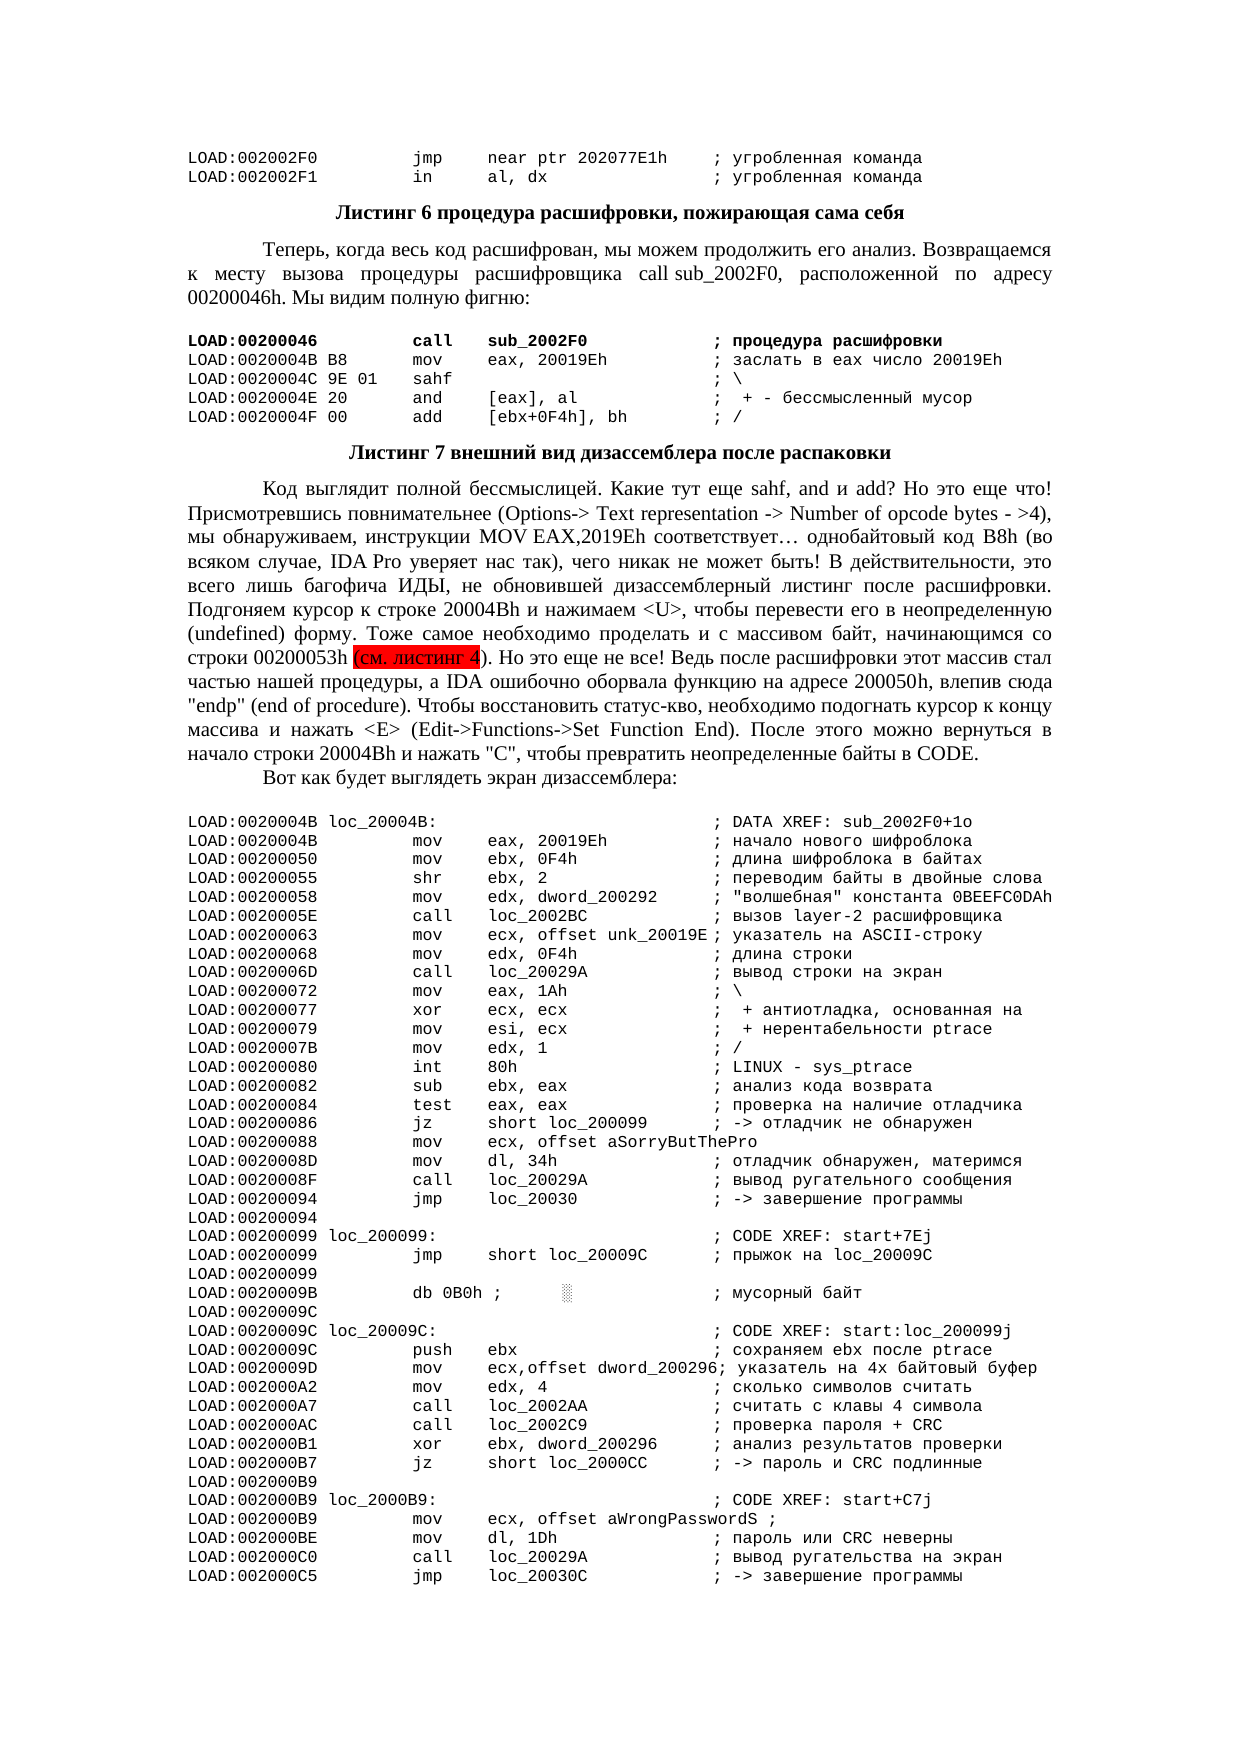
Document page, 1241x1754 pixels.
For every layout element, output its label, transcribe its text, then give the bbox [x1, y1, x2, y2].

text LOAD:00200084 test eax, eax ; проверка на наличие отладчика [187, 1096, 1053, 1115]
text LOAD:0020006D call loc_20029A ; вывод строки на экран [187, 964, 1053, 983]
text LOAD:0020009C push ebx ; сохраняем ebx после ptrace [187, 1341, 1053, 1360]
text Листинг 7 внешний вид дизассемблера после распаковки [187, 440, 1053, 464]
text LOAD:00200079 mov esi, ecx ; + нерентабельности ptrace [187, 1021, 1053, 1039]
text LOAD:0020004B B8 mov eax, 20019Eh ; заслать в eax число 20019Eh [187, 352, 1053, 371]
text LOAD:002000B9 mov ecx, offset aWrongPasswordS ; [187, 1511, 1053, 1530]
text Теперь, когда весь код расшифрован, мы можем продолжить его анализ. Возвращаемся к месту вызова процедуры расшифровщика call sub_2002F0, расположенной по адресу 00200046h. Мы видим полную фигню: [187, 237, 1053, 309]
text LOAD:00200088 mov ecx, offset aSorryButThePro [187, 1134, 1053, 1153]
text LOAD:00200050 mov ebx, 0F4h ; длина шифроблока в байтах [187, 851, 1053, 870]
text LOAD:0020009C [187, 1303, 1053, 1322]
text LOAD:002000BE mov dl, 1Dh ; пароль или CRC неверны [187, 1530, 1053, 1548]
text LOAD:002000C5 jmp loc_20030C ; -> завершение программы [187, 1567, 1053, 1586]
text LOAD:0020004E 20 and [eax], al ; + - бессмысленный мусор [187, 389, 1053, 408]
text LOAD:002002F1 in al, dx ; угробленная команда [187, 169, 1053, 188]
text LOAD:00200099 loc_200099: ; CODE XREF: start+7Ej [187, 1228, 1053, 1247]
text Листинг 6 процедура расшифровки, пожирающая сама себя [187, 200, 1053, 224]
text LOAD:0020009C loc_20009C: ; CODE XREF: start:loc_200099j [187, 1322, 1053, 1341]
text LOAD:0020004C 9E 01 sahf ; \ [187, 371, 1053, 389]
text LOAD:0020009B db 0B0h ; ░ ; мусорный байт [187, 1284, 1053, 1303]
text LOAD:0020005E call loc_2002BC ; вызов layer-2 расшифровщика [187, 907, 1053, 926]
text LOAD:002000B9 loc_2000B9: ; CODE XREF: start+C7j [187, 1492, 1053, 1511]
text LOAD:0020004F 00 add [ebx+0F4h], bh ; / [187, 408, 1053, 427]
text LOAD:002000AC call loc_2002C9 ; проверка пароля + CRC [187, 1417, 1053, 1435]
text LOAD:00200046 call sub_2002F0 ; процедура расшифровки [187, 333, 1053, 352]
text Код выглядит полной бессмыслицей. Какие тут еще sahf, and и add? Но это еще что! Присмотревшись повнимательнее (Options-> Text representation -> Number of opcode bytes - >4), мы обнаруживаем, инструкции MOV EAX,2019Eh соответствует… однобайтовый код B8h (во всяком случае, IDA Pro уверяет нас так), чего никак не может быть! В действительности, это всего лишь багофича ИДЫ, не обновившей дизассемблерный листинг после расшифровки. Подгоняем курсор к строке 20004Bh и нажимаем <U>, чтобы перевести его в неопределенную (undefined) форму. Тоже самое необходимо проделать и с массивом байт, начинающимся со строки 00200053h (см. листинг 4). Но это еще не все! Ведь после расшифровки этот массив стал частью нашей процедуры, а IDA ошибочно оборвала функцию на адресе 200050h, влепив сюда "endp" (end of procedure). Чтобы восстановить статус-кво, необходимо подогнать курсор к концу массива и нажать <E> (Edit->Functions->Set Function End). После этого можно вернуться в начало строки 20004Bh и нажать "C", чтобы превратить неопределенные байты в CODE. [187, 476, 1053, 765]
text LOAD:00200099 jmp short loc_20009C ; прыжок на loc_20009C [187, 1247, 1053, 1266]
text LOAD:002000B1 xor ebx, dword_200296 ; анализ результатов проверки [187, 1435, 1053, 1454]
text LOAD:0020007B mov edx, 1 ; / [187, 1039, 1053, 1058]
text LOAD:00200080 int 80h ; LINUX - sys_ptrace [187, 1058, 1053, 1077]
text LOAD:002000B7 jz short loc_2000CC ; -> пароль и CRC подлинные [187, 1454, 1053, 1473]
text LOAD:00200094 jmp loc_20030 ; -> завершение программы [187, 1190, 1053, 1209]
text LOAD:00200063 mov ecx, offset unk_20019E ; указатель на ASCII-строку [187, 926, 1053, 945]
text LOAD:00200058 mov edx, dword_200292 ; "волшебная" константа 0BEEFC0DAh [187, 889, 1053, 907]
text LOAD:0020004B mov eax, 20019Eh ; начало нового шифроблока [187, 832, 1053, 851]
text LOAD:0020008F call loc_20029A ; вывод ругательного сообщения [187, 1171, 1053, 1190]
text LOAD:00200072 mov eax, 1Ah ; \ [187, 983, 1053, 1002]
text LOAD:002000C0 call loc_20029A ; вывод ругательства на экран [187, 1548, 1053, 1567]
text LOAD:00200082 sub ebx, eax ; анализ кода возврата [187, 1077, 1053, 1096]
text LOAD:002000B9 [187, 1473, 1053, 1492]
text LOAD:002000A7 call loc_2002AA ; считать с клавы 4 символа [187, 1398, 1053, 1417]
text Вот как будет выглядеть экран дизассемблера: [187, 765, 1053, 789]
text LOAD:00200094 [187, 1209, 1053, 1228]
text LOAD:0020004B loc_20004B: ; DATA XREF: sub_2002F0+1o [187, 813, 1053, 832]
text LOAD:00200099 [187, 1266, 1053, 1284]
text LOAD:002002F0 jmp near ptr 202077E1h ; угробленная команда [187, 150, 1053, 169]
text LOAD:00200086 jz short loc_200099 ; -> отладчик не обнаружен [187, 1115, 1053, 1134]
text LOAD:0020008D mov dl, 34h ; отладчик обнаружен, материмся [187, 1153, 1053, 1171]
text LOAD:00200068 mov edx, 0F4h ; длина строки [187, 945, 1053, 964]
text LOAD:00200055 shr ebx, 2 ; переводим байты в двойные слова [187, 870, 1053, 889]
text LOAD:00200077 xor ecx, ecx ; + антиотладка, основанная на [187, 1002, 1053, 1021]
text LOAD:002000A2 mov edx, 4 ; сколько символов считать [187, 1379, 1053, 1398]
text LOAD:0020009D mov ecx,offset dword_200296; указатель на 4х байтовый буфер [187, 1360, 1053, 1379]
